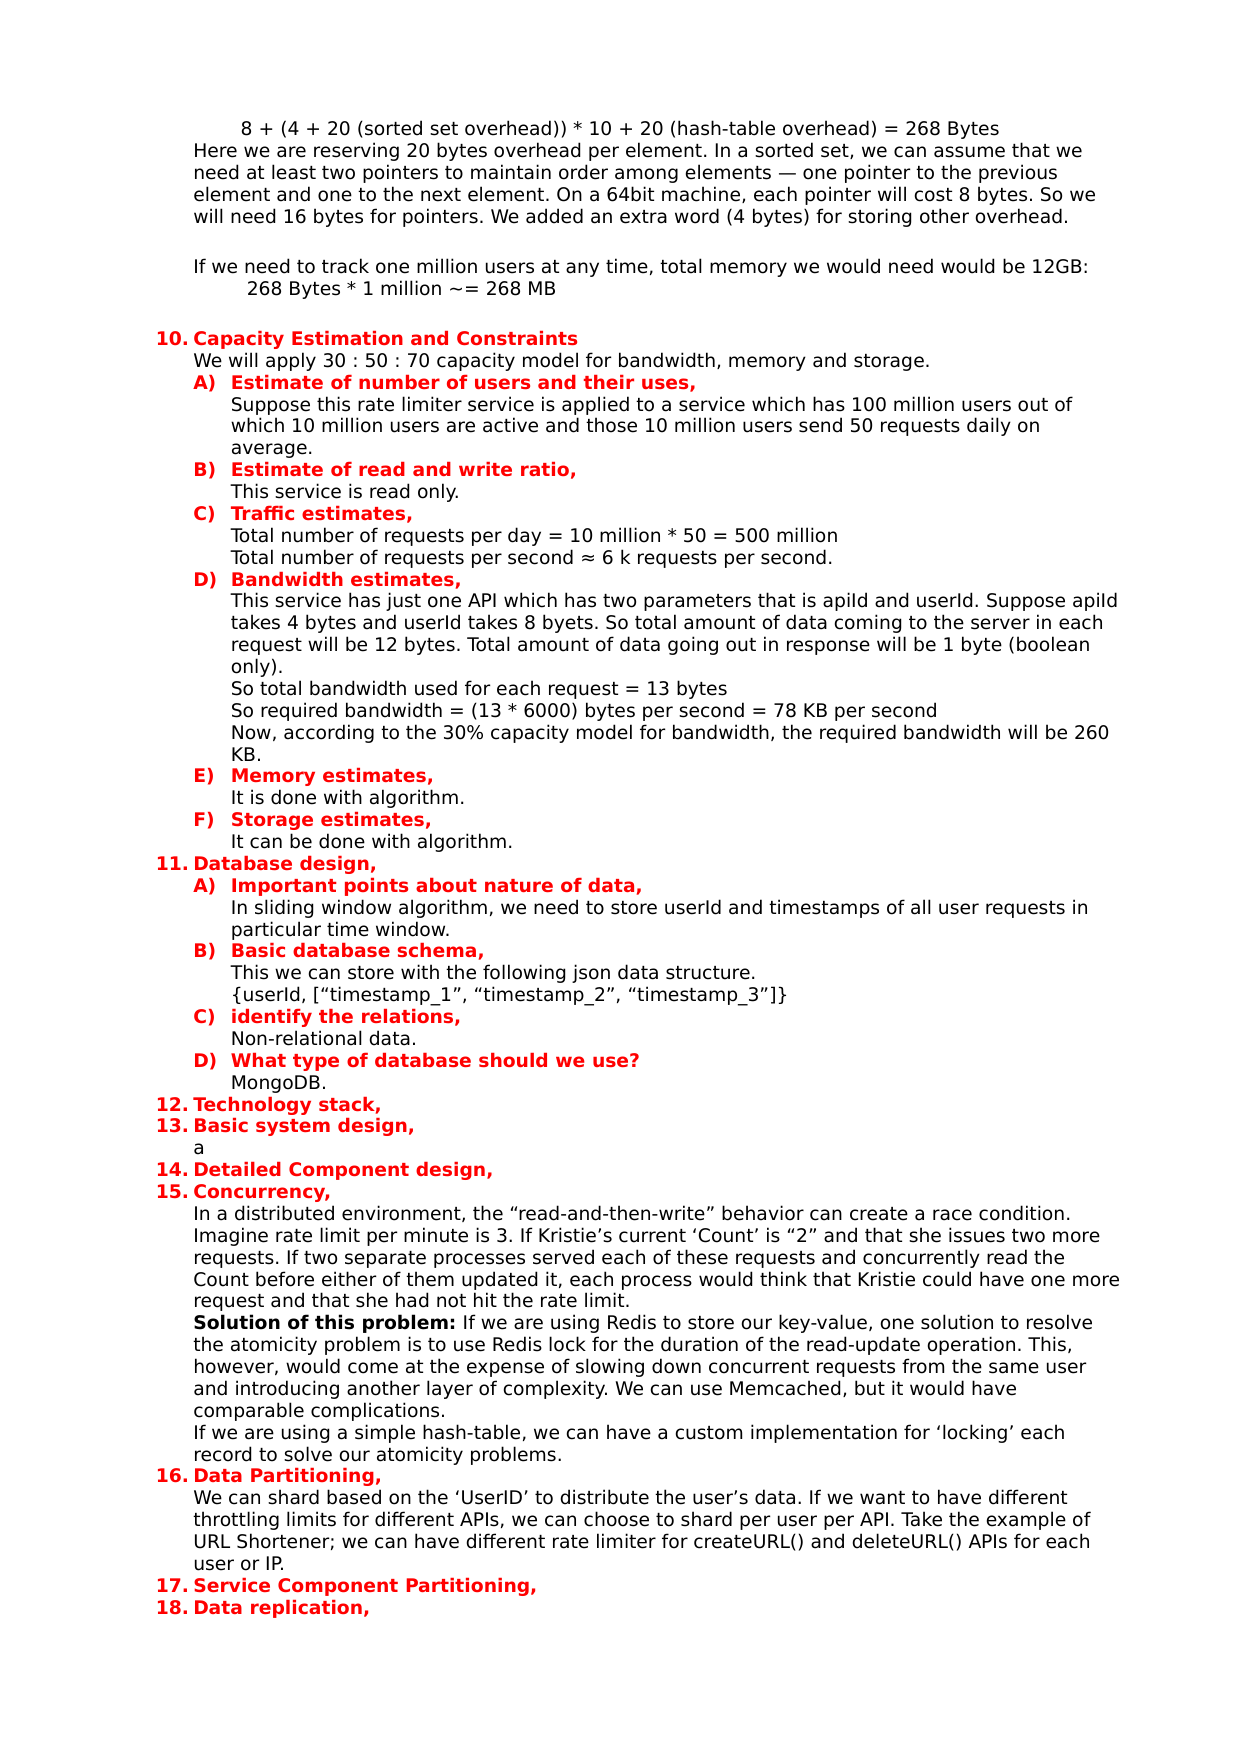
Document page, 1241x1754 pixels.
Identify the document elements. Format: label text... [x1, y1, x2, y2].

list identify the relations, [193, 1006, 1122, 1028]
list Memory estimates, [193, 765, 1122, 787]
list a [156, 1137, 1122, 1159]
list If we are using a simple hash-table, we can have a custom implementation for ‘locking’ each record to solve our atomicity problems. [156, 1422, 1122, 1465]
list Suppose this rate limiter service is applied to a service which has 100 million users out of which 10 million users are active and those 10 million users send 50 requests daily on average. [193, 393, 1122, 459]
list Important points about nature of data, [193, 875, 1122, 897]
list Non-relational data. [193, 1028, 1122, 1050]
list This service is read only. [193, 481, 1122, 503]
list So total bandwidth used for each request = 13 bytes [193, 678, 1122, 700]
list Here we are reserving 20 bytes overhead per element. In a sorted set, we can assume that we need at least two pointers to maintain order among elements — one pointer to the previous element and one to the next element. On a 64bit machine, each pointer will cost 8 bytes. So we will need 16 bytes for pointers. We added an extra word (4 bytes) for storing other overhead. [156, 140, 1122, 227]
list Data Partitioning, [156, 1465, 1122, 1487]
list Basic system design, [156, 1115, 1122, 1137]
list Data replication, [156, 1597, 1122, 1618]
list Estimate of number of users and their uses, [193, 372, 1122, 393]
list Now, according to the 30% capacity model for bandwidth, the required bandwidth will be 260 KB. [193, 722, 1122, 765]
list Capacity Estimation and Constraints [156, 328, 1122, 350]
list Basic database schema, [193, 940, 1122, 962]
list Bandwidth estimates, [193, 568, 1122, 590]
list 268 Bytes * 1 million ~= 268 MB [156, 278, 1122, 299]
list What type of database should we use? [193, 1050, 1122, 1072]
list MongoDB. [193, 1072, 1122, 1093]
list Detailed Component design, [156, 1159, 1122, 1181]
list In a distributed environment, the “read-and-then-write” behavior can create a race condition. Imagine rate limit per minute is 3. If Kristie’s current ‘Count’ is “2” and that she issues two more requests. If two separate processes served each of these requests and concurrently read the Count before either of them updated it, each process would think that Kristie could have one more request and that she had not hit the rate limit. [156, 1203, 1122, 1312]
list If we need to track one million users at any time, total memory we would need would be 12GB: [156, 256, 1122, 278]
list Concurrency, [156, 1181, 1122, 1203]
list This service has just one API which has two parameters that is apiId and userId. Suppose apiId takes 4 bytes and userId takes 8 byets. So total amount of data coming to the server in each request will be 12 bytes. Total amount of data going out in response will be 1 byte (boolean only). [193, 590, 1122, 678]
list So required bandwidth = (13 * 6000) bytes per second = 78 KB per second [193, 700, 1122, 722]
list We can shard based on the ‘UserID’ to distribute the user’s data. If we want to have different throttling limits for different APIs, we can choose to shard per user per API. Take the example of URL Shortener; we can have different rate limiter for createURL() and deleteURL() APIs for each user or IP. [156, 1487, 1122, 1575]
list 8 + (4 + 20 (sorted set overhead)) * 10 + 20 (hash-table overhead) = 268 Bytes [156, 118, 1122, 140]
list It can be done with algorithm. [193, 831, 1122, 853]
list Total number of requests per second ≈ 6 k requests per second. [193, 547, 1122, 568]
list This we can store with the following json data structure. [193, 962, 1122, 984]
list Total number of requests per day = 10 million * 50 = 500 million [193, 525, 1122, 547]
list Technology stack, [156, 1093, 1122, 1115]
list Estimate of read and write ratio, [193, 459, 1122, 481]
list Storage estimates, [193, 809, 1122, 831]
list We will apply 30 : 50 : 70 capacity model for bandwidth, memory and storage. [156, 350, 1122, 372]
list Database design, [156, 853, 1122, 875]
list Solution of this problem: If we are using Redis to store our key-value, one solution to resolve the atomicity problem is to use Redis lock for the duration of the read-update operation. This, however, would come at the expense of slowing down concurrent requests from the same user and introducing another layer of complexity. We can use Memcached, but it would have comparable complications. [156, 1312, 1122, 1422]
list Traffic estimates, [193, 503, 1122, 525]
list {userId, [“timestamp_1”, “timestamp_2”, “timestamp_3”]} [193, 984, 1122, 1006]
list In sliding window algorithm, we need to store userId and timestamps of all user requests in particular time window. [193, 897, 1122, 940]
list Service Component Partitioning, [156, 1575, 1122, 1597]
list It is done with algorithm. [193, 787, 1122, 809]
